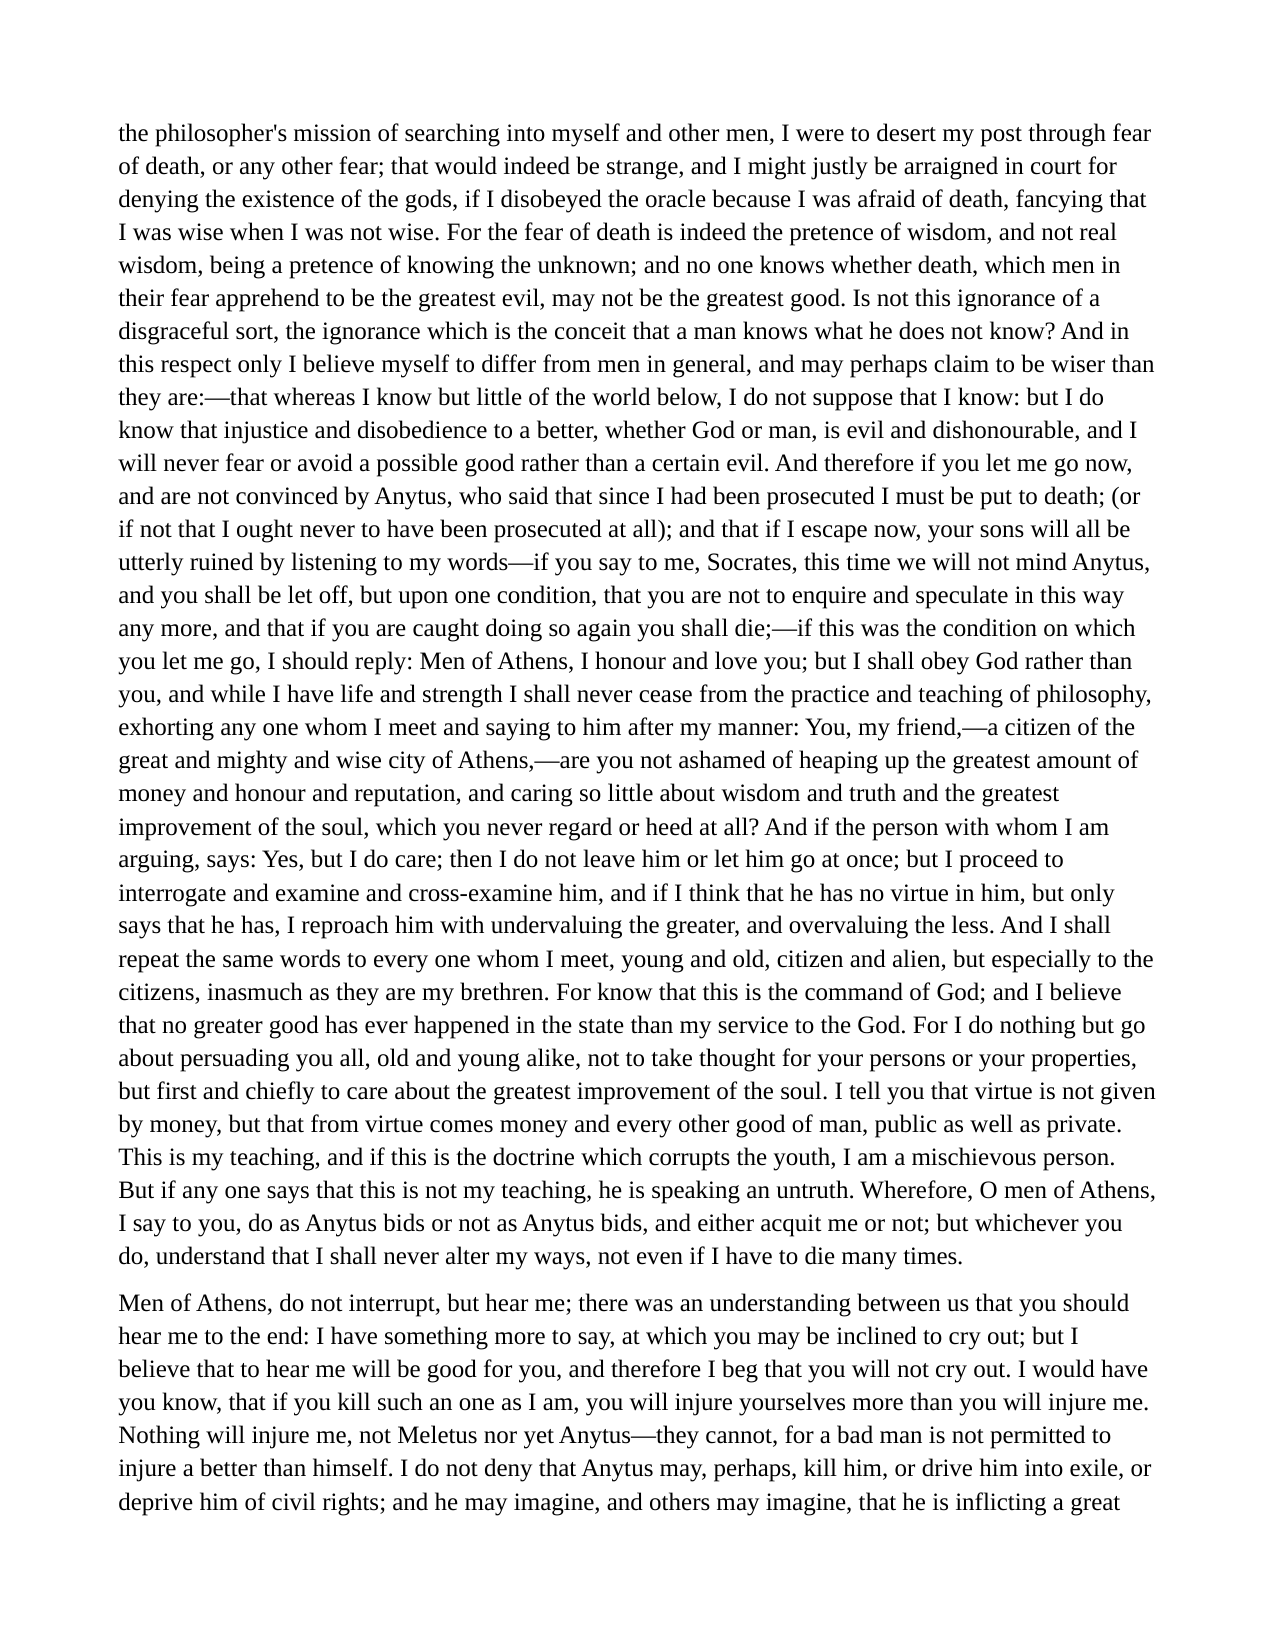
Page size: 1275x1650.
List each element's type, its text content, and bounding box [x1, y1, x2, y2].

text the philosopher's mission of searching into myself and other men, I were to desert my post through fear of death, or any other fear; that would indeed be strange, and I might justly be arraigned in court for denying the existence of the gods, if I disobeyed the oracle because I was afraid of death, fancying that I was wise when I was not wise. For the fear of death is indeed the pretence of wisdom, and not real wisdom, being a pretence of knowing the unknown; and no one knows whether death, which men in their fear apprehend to be the greatest evil, may not be the greatest good. Is not this ignorance of a disgraceful sort, the ignorance which is the conceit that a man knows what he does not know? And in this respect only I believe myself to differ from men in general, and may perhaps claim to be wiser than they are:—that whereas I know but little of the world below, I do not suppose that I know: but I do know that injustice and disobedience to a better, whether God or man, is evil and dishonourable, and I will never fear or avoid a possible good rather than a certain evil. And therefore if you let me go now, and are not convinced by Anytus, who said that since I had been prosecuted I must be put to death; (or if not that I ought never to have been prosecuted at all); and that if I escape now, your sons will all be utterly ruined by listening to my words—if you say to me, Socrates, this time we will not mind Anytus, and you shall be let off, but upon one condition, that you are not to enquire and speculate in this way any more, and that if you are caught doing so again you shall die;—if this was the condition on which you let me go, I should reply: Men of Athens, I honour and love you; but I shall obey God rather than you, and while I have life and strength I shall never cease from the practice and teaching of philosophy, exhorting any one whom I meet and saying to him after my manner: You, my friend,—a citizen of the great and mighty and wise city of Athens,—are you not ashamed of heaping up the greatest amount of money and honour and reputation, and caring so little about wisdom and truth and the greatest improvement of the soul, which you never regard or heed at all? And if the person with whom I am arguing, says: Yes, but I do care; then I do not leave him or let him go at once; but I proceed to interrogate and examine and cross-examine him, and if I think that he has no virtue in him, but only says that he has, I reproach him with undervaluing the greater, and overvaluing the less. And I shall repeat the same words to every one whom I meet, young and old, citizen and alien, but especially to the citizens, inasmuch as they are my brethren. For know that this is the command of God; and I believe that no greater good has ever happened in the state than my service to the God. For I do nothing but go about persuading you all, old and young alike, not to take thought for your persons or your properties, but first and chiefly to care about the greatest improvement of the soul. I tell you that virtue is not given by money, but that from virtue comes money and every other good of man, public as well as private. This is my teaching, and if this is the doctrine which corrupts the youth, I am a mischievous person. But if any one says that this is not my teaching, he is speaking an untruth. Wherefore, O men of Athens, I say to you, do as Anytus bids or not as Anytus bids, and either acquit me or not; but whichever you do, understand that I shall never alter my ways, not even if I have to die many times. [118, 118, 1157, 1269]
text Men of Athens, do not interrupt, but hear me; there was an understanding between us that you should hear me to the end: I have something more to say, at which you may be inclined to cry out; but I believe that to hear me will be good for you, and therefore I beg that you will not cry out. I would have you know, that if you kill such an one as I am, you will injure yourselves more than you will injure me. Nothing will injure me, not Meletus nor yet Anytus—they cannot, for a bad man is not permitted to injure a better than himself. I do not deny that Anytus may, perhaps, kill him, or drive him into exile, or deprive him of civil rights; and he may imagine, and others may imagine, that he is inflicting a great [118, 1288, 1157, 1515]
